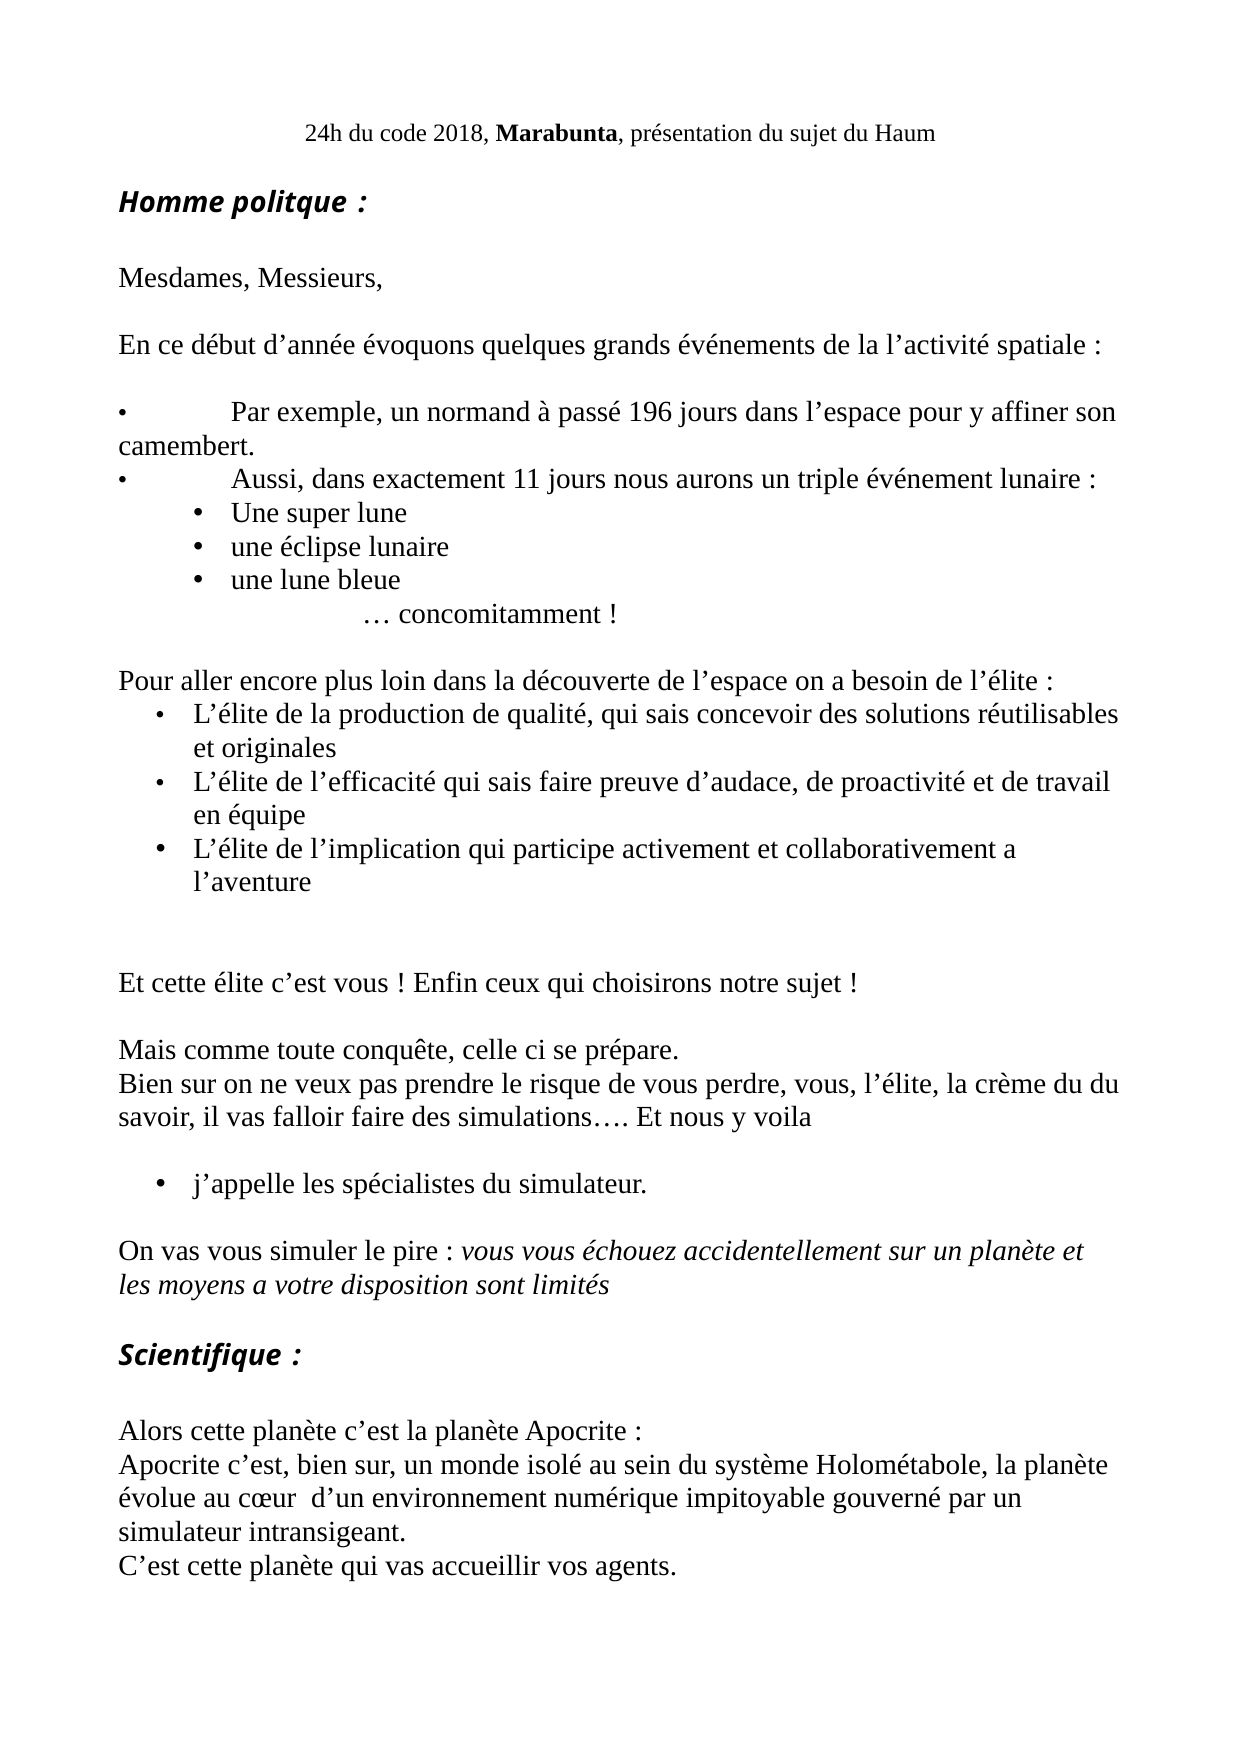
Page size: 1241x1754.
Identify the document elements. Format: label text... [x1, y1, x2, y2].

list une lune bleue [193, 562, 1122, 596]
text Bien sur on ne veux pas prendre le risque de vous perdre, vous, l’élite, la crème du du savoir, il vas falloir faire des simulations…. Et nous y voila [118, 1066, 1122, 1133]
text C’est cette planète qui vas accueillir vos agents. [118, 1548, 1122, 1581]
list Une super lune [193, 495, 1122, 529]
list … concomitamment ! [193, 596, 1122, 629]
list L’élite de l’efficacité qui sais faire preuve d’audace, de proactivité et de travail en équipe [156, 764, 1122, 831]
list Aussi, dans exactement 11 jours nous aurons un triple événement lunaire : [118, 462, 1122, 495]
text On vas vous simuler le pire : vous vous échouez accidentellement sur un planète et les moyens a votre disposition sont limités [118, 1233, 1122, 1301]
text Scientifique : [118, 1334, 1122, 1374]
text Mais comme toute conquête, celle ci se prépare. [118, 1032, 1122, 1066]
text Pour aller encore plus loin dans la découverte de l’espace on a besoin de l’élite : [118, 663, 1122, 697]
text Et cette élite c’est vous ! Enfin ceux qui choisirons notre sujet ! [118, 965, 1122, 999]
text Alors cette planète c’est la planète Apocrite : [118, 1413, 1122, 1447]
text Homme politque : [118, 181, 1122, 221]
list L’élite de l’implication qui participe activement et collaborativement a l’aventure [156, 831, 1122, 898]
text Mesdames, Messieurs, [118, 260, 1122, 294]
list L’élite de la production de qualité, qui sais concevoir des solutions réutilisables et originales [156, 697, 1122, 764]
text 24h du code 2018, Marabunta, présentation du sujet du Haum [118, 118, 1122, 147]
text En ce début d’année évoquons quelques grands événements de la l’activité spatiale : [118, 327, 1122, 361]
text Apocrite c’est, bien sur, un monde isolé au sein du système Holométabole, la planète évolue au cœur d’un environnement numérique impitoyable gouverné par un simulateur intransigeant. [118, 1447, 1122, 1548]
list j’appelle les spécialistes du simulateur. [156, 1166, 1122, 1200]
list Par exemple, un normand à passé 196 jours dans l’espace pour y affiner son camembert. [118, 394, 1122, 462]
list une éclipse lunaire [193, 529, 1122, 562]
